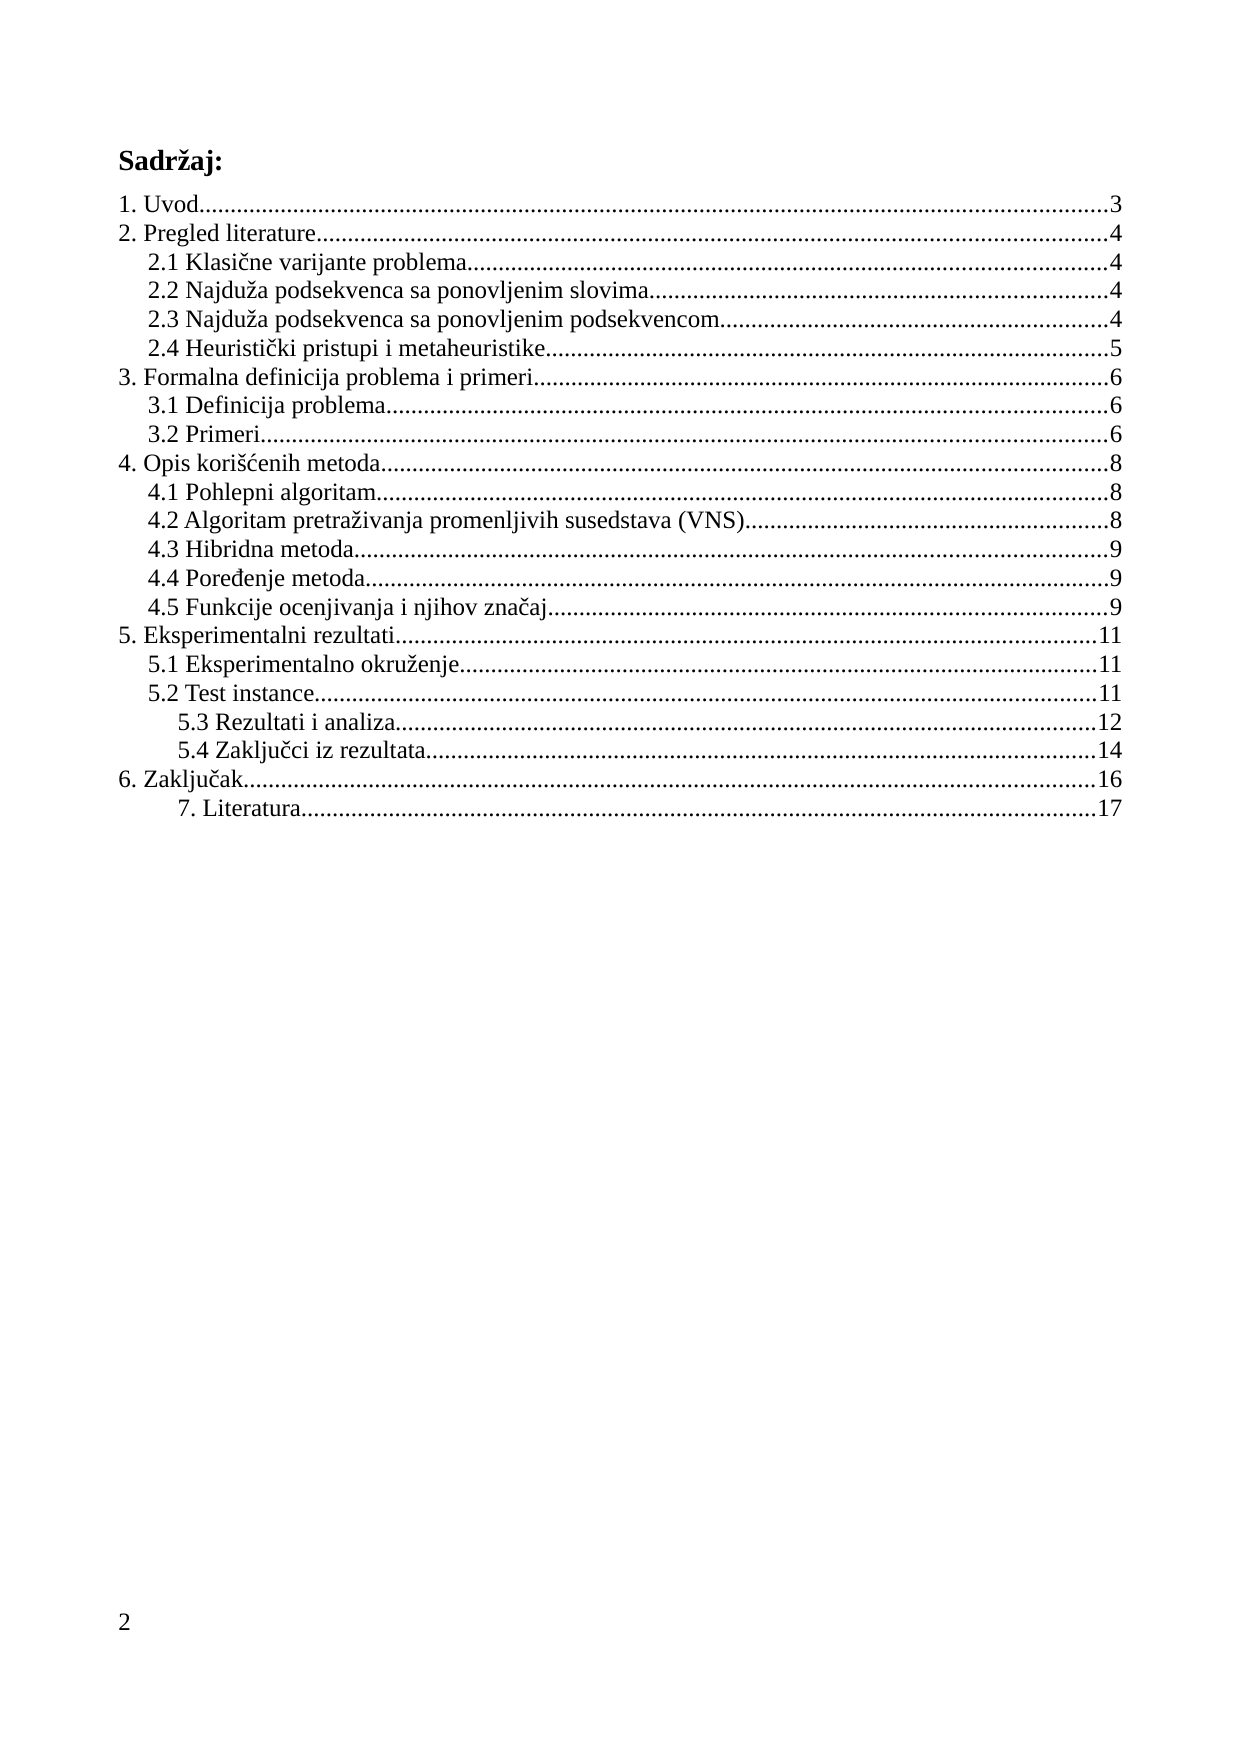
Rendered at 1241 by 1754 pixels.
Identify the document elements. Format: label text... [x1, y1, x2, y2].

text 4.4 Poređenje metoda 9 [148, 563, 1122, 592]
text 4. Opis korišćenih metoda 8 [118, 448, 1122, 477]
text 1. Uvod 3 [118, 189, 1122, 218]
text 4.2 Algoritam pretraživanja promenljivih susedstava (VNS) 8 [148, 505, 1122, 534]
text 5.3 Rezultati i analiza 12 [177, 707, 1122, 735]
text 2.1 Klasične varijante problema 4 [148, 247, 1122, 275]
text 4.1 Pohlepni algoritam 8 [148, 477, 1122, 505]
text 2.2 Najduža podsekvenca sa ponovljenim slovima 4 [148, 275, 1122, 304]
text 7. Literatura 17 [177, 793, 1122, 822]
text 3.2 Primeri 6 [148, 419, 1122, 448]
text 2.3 Najduža podsekvenca sa ponovljenim podsekvencom 4 [148, 304, 1122, 333]
text 2.4 Heuristički pristupi i metaheuristike 5 [148, 333, 1122, 362]
text 5.1 Eksperimentalno okruženje 11 [148, 649, 1122, 678]
subtitle Sadržaj: [118, 143, 738, 177]
text 3. Formalna definicija problema i primeri 6 [118, 362, 1122, 390]
text 4.5 Funkcije ocenjivanja i njihov značaj 9 [148, 592, 1122, 620]
text 2. Pregled literature 4 [118, 218, 1122, 247]
text 4.3 Hibridna metoda 9 [148, 534, 1122, 563]
text 3.1 Definicija problema 6 [148, 390, 1122, 419]
text 6. Zaključak 16 [118, 764, 1122, 793]
text 5.4 Zaključci iz rezultata 14 [177, 735, 1122, 764]
text 5.2 Test instance 11 [148, 678, 1122, 707]
text 5. Eksperimentalni rezultati 11 [118, 620, 1122, 649]
